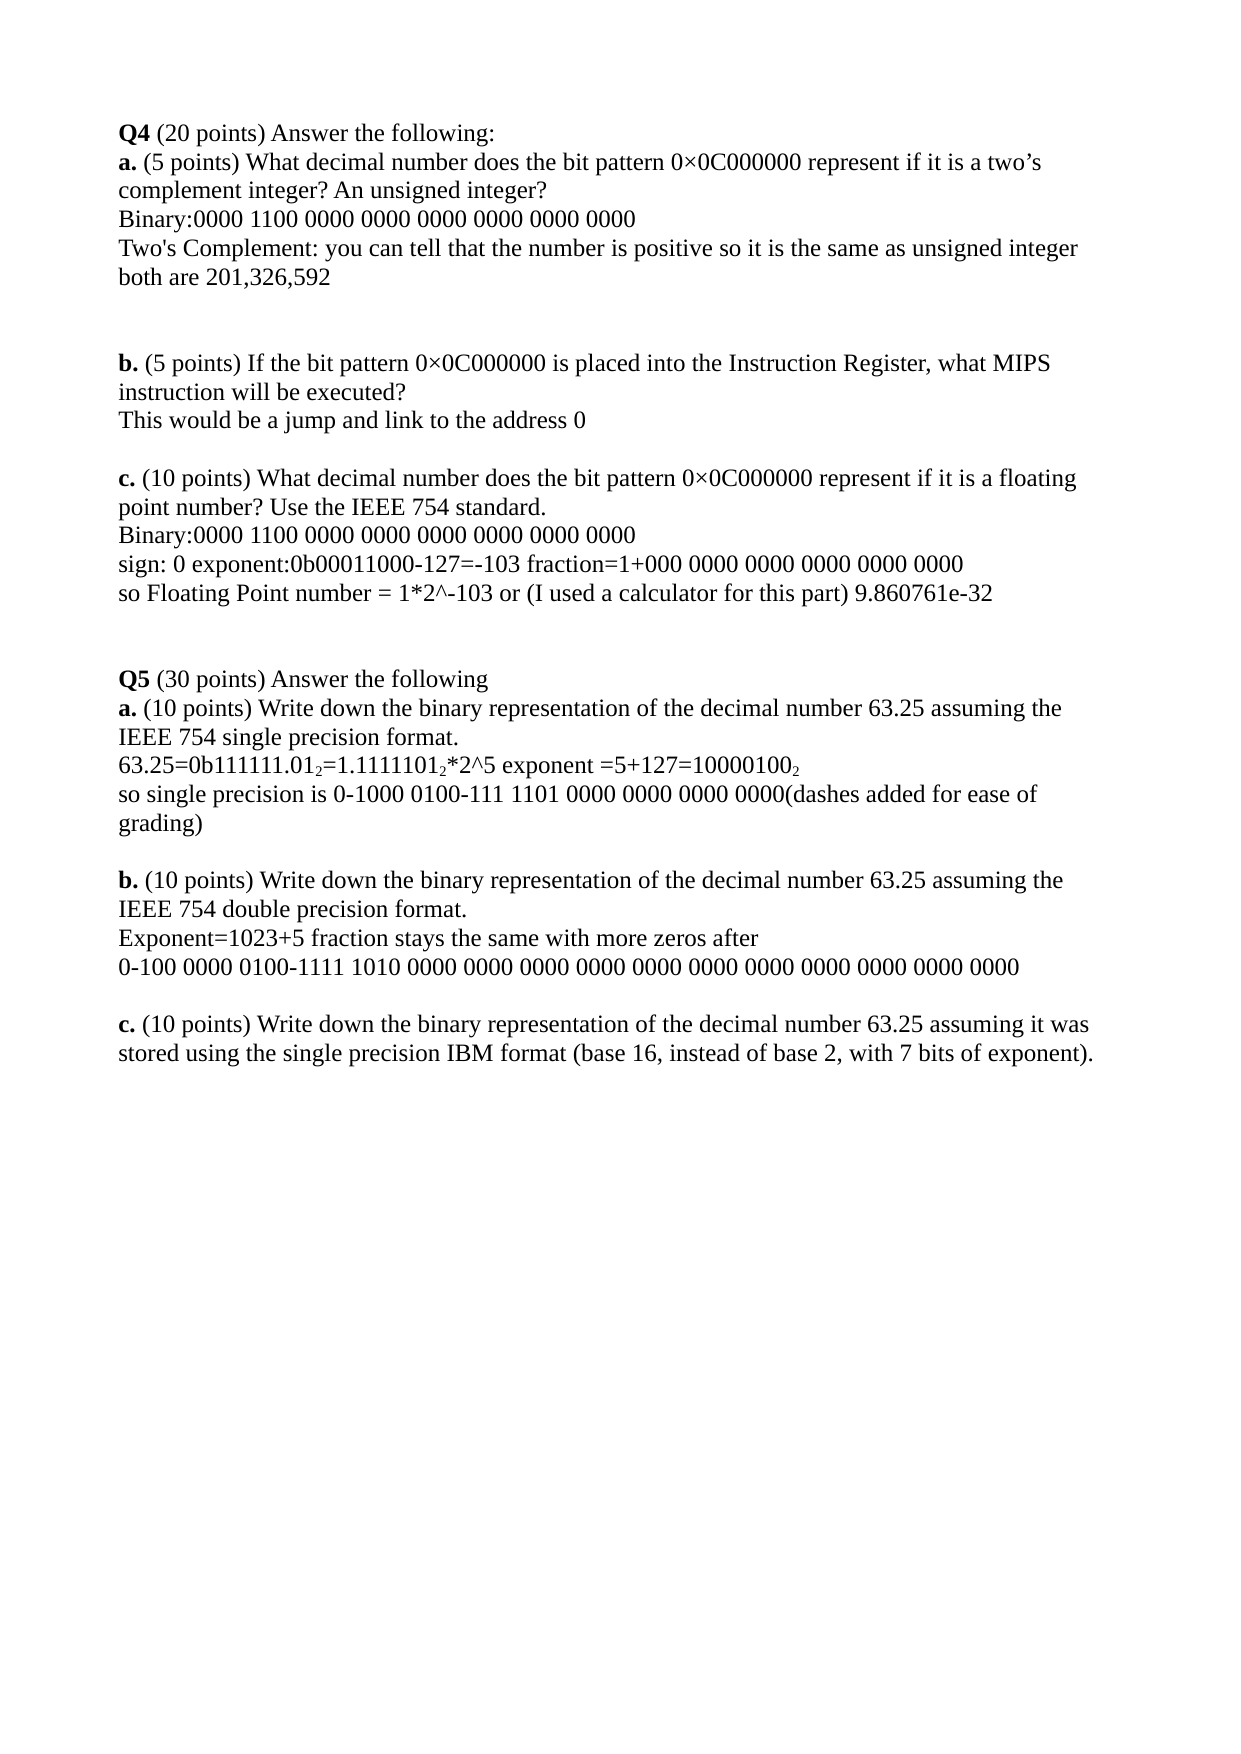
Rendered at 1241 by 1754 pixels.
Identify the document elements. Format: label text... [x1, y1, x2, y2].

text c. (10 points) Write down the binary representation of the decimal number 63.25 assuming it was stored using the single precision IBM format (base 16, instead of base 2, with 7 bits of exponent). [118, 1009, 1122, 1067]
text so single precision is 0-1000 0100-111 1101 0000 0000 0000 0000(dashes added for ease of grading) [118, 779, 1122, 837]
text both are 201,326,592 [118, 262, 1122, 291]
text Binary:0000 1100 0000 0000 0000 0000 0000 0000 [118, 204, 1122, 233]
text Q4 (20 points) Answer the following: [118, 118, 1122, 147]
text Exponent=1023+5 fraction stays the same with more zeros after [118, 923, 1122, 952]
text a. (10 points) Write down the binary representation of the decimal number 63.25 assuming the IEEE 754 single precision format. [118, 693, 1122, 751]
text Q5 (30 points) Answer the following [118, 664, 1122, 693]
text b. (10 points) Write down the binary representation of the decimal number 63.25 assuming the IEEE 754 double precision format. [118, 866, 1122, 923]
text sign: 0 exponent:0b00011000-127=-103 fraction=1+000 0000 0000 0000 0000 0000 [118, 549, 1122, 578]
text c. (10 points) What decimal number does the bit pattern 0×0C000000 represent if it is a floating point number? Use the IEEE 754 standard. [118, 463, 1122, 521]
text so Floating Point number = 1*2^-103 or (I used a calculator for this part) 9.860761e-32 [118, 578, 1122, 607]
text b. (5 points) If the bit pattern 0×0C000000 is placed into the Instruction Register, what MIPS instruction will be executed? [118, 348, 1122, 406]
text Two's Complement: you can tell that the number is positive so it is the same as unsigned integer [118, 233, 1122, 262]
text a. (5 points) What decimal number does the bit pattern 0×0C000000 represent if it is a two’s complement integer? An unsigned integer? [118, 147, 1122, 204]
text Binary:0000 1100 0000 0000 0000 0000 0000 0000 [118, 521, 1122, 549]
text 63.25=0b111111.012=1.11111012*2^5 exponent =5+127=100001002 [118, 751, 1122, 779]
text 0-100 0000 0100-1111 1010 0000 0000 0000 0000 0000 0000 0000 0000 0000 0000 0000 [118, 952, 1122, 981]
text This would be a jump and link to the address 0 [118, 406, 1122, 434]
